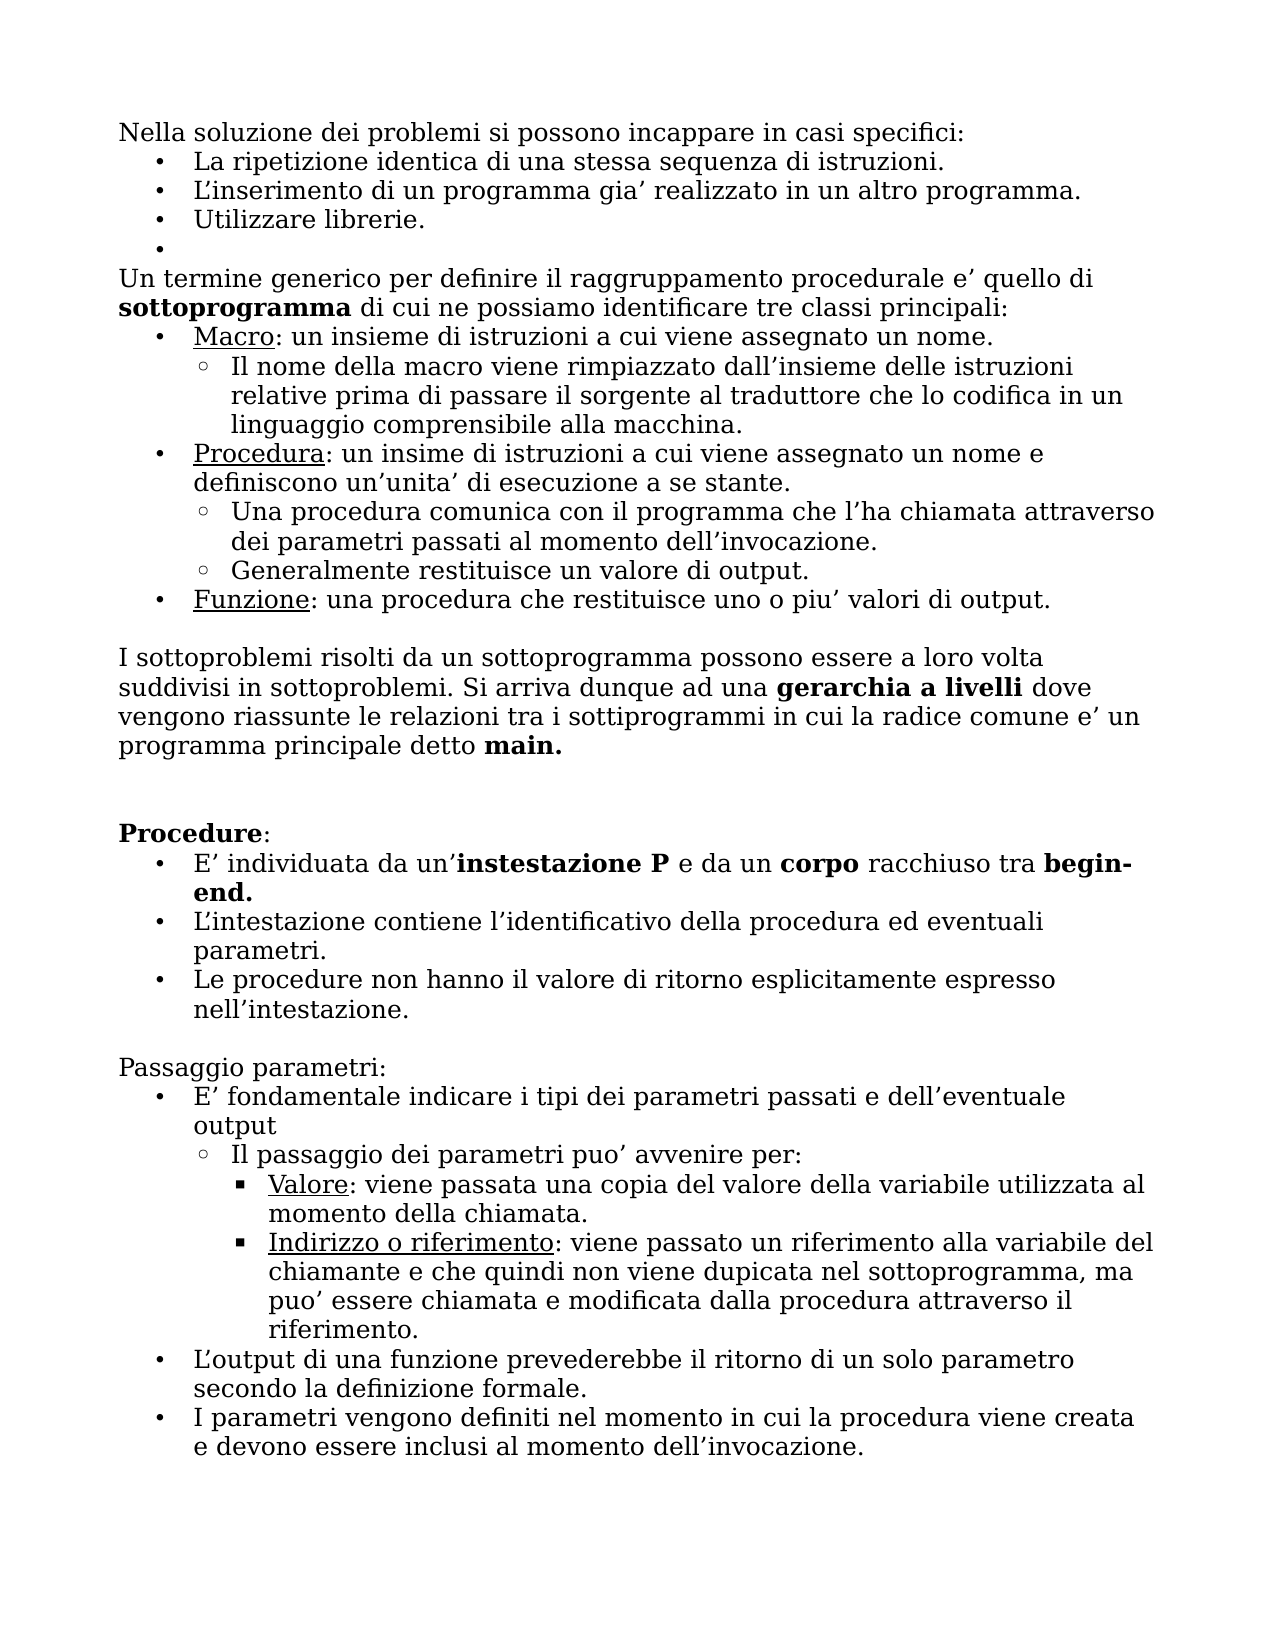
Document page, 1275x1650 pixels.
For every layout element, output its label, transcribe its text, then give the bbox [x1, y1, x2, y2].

list L’inserimento di un programma gia’ realizzato in un altro programma. [156, 176, 1157, 206]
text Un termine generico per definire il raggruppamento procedurale e’ quello di sottoprogramma di cui ne possiamo identificare tre classi principali: [118, 264, 1157, 322]
list E’ fondamentale indicare i tipi dei parametri passati e dell’eventuale output [156, 1082, 1157, 1141]
list Valore: viene passata una copia del valore della variabile utilizzata al momento della chiamata. [231, 1170, 1157, 1228]
list Una procedura comunica con il programma che l’ha chiamata attraverso dei parametri passati al momento dell’invocazione. [193, 497, 1157, 556]
list I parametri vengono definiti nel momento in cui la procedura viene creata e devono essere inclusi al momento dell’invocazione. [156, 1403, 1157, 1461]
list Procedura: un insime di istruzioni a cui viene assegnato un nome e definiscono un’unita’ di esecuzione a se stante. [156, 439, 1157, 497]
list Funzione: una procedura che restituisce uno o piu’ valori di output. [156, 585, 1157, 614]
list Indirizzo o riferimento: viene passato un riferimento alla variabile del chiamante e che quindi non viene dupicata nel sottoprogramma, ma puo’ essere chiamata e modificata dalla procedura attraverso il riferimento. [231, 1228, 1157, 1345]
list Generalmente restituisce un valore di output. [193, 556, 1157, 585]
list Macro: un insieme di istruzioni a cui viene assegnato un nome. [156, 322, 1157, 352]
list L’intestazione contiene l’identificativo della procedura ed eventuali parametri. [156, 907, 1157, 966]
list L’output di una funzione prevederebbe il ritorno di un solo parametro secondo la definizione formale. [156, 1345, 1157, 1403]
list Il passaggio dei parametri puo’ avvenire per: [193, 1141, 1157, 1170]
list Il nome della macro viene rimpiazzato dall’insieme delle istruzioni relative prima di passare il sorgente al traduttore che lo codifica in un linguaggio comprensibile alla macchina. [193, 352, 1157, 439]
list La ripetizione identica di una stessa sequenza di istruzioni. [156, 147, 1157, 176]
text Procedure: [118, 819, 1157, 848]
text Passaggio parametri: [118, 1053, 1157, 1082]
text I sottoproblemi risolti da un sottoprogramma possono essere a loro volta suddivisi in sottoproblemi. Si arriva dunque ad una gerarchia a livelli dove vengono riassunte le relazioni tra i sottiprogrammi in cui la radice comune e’ un programma principale detto main. [118, 643, 1157, 760]
list Le procedure non hanno il valore di ritorno esplicitamente espresso nell’intestazione. [156, 966, 1157, 1024]
list E’ individuata da un’instestazione P e da un corpo racchiuso tra begin-end. [156, 848, 1157, 907]
list Utilizzare librerie. [156, 206, 1157, 235]
text Nella soluzione dei problemi si possono incappare in casi specifici: [118, 118, 1157, 147]
